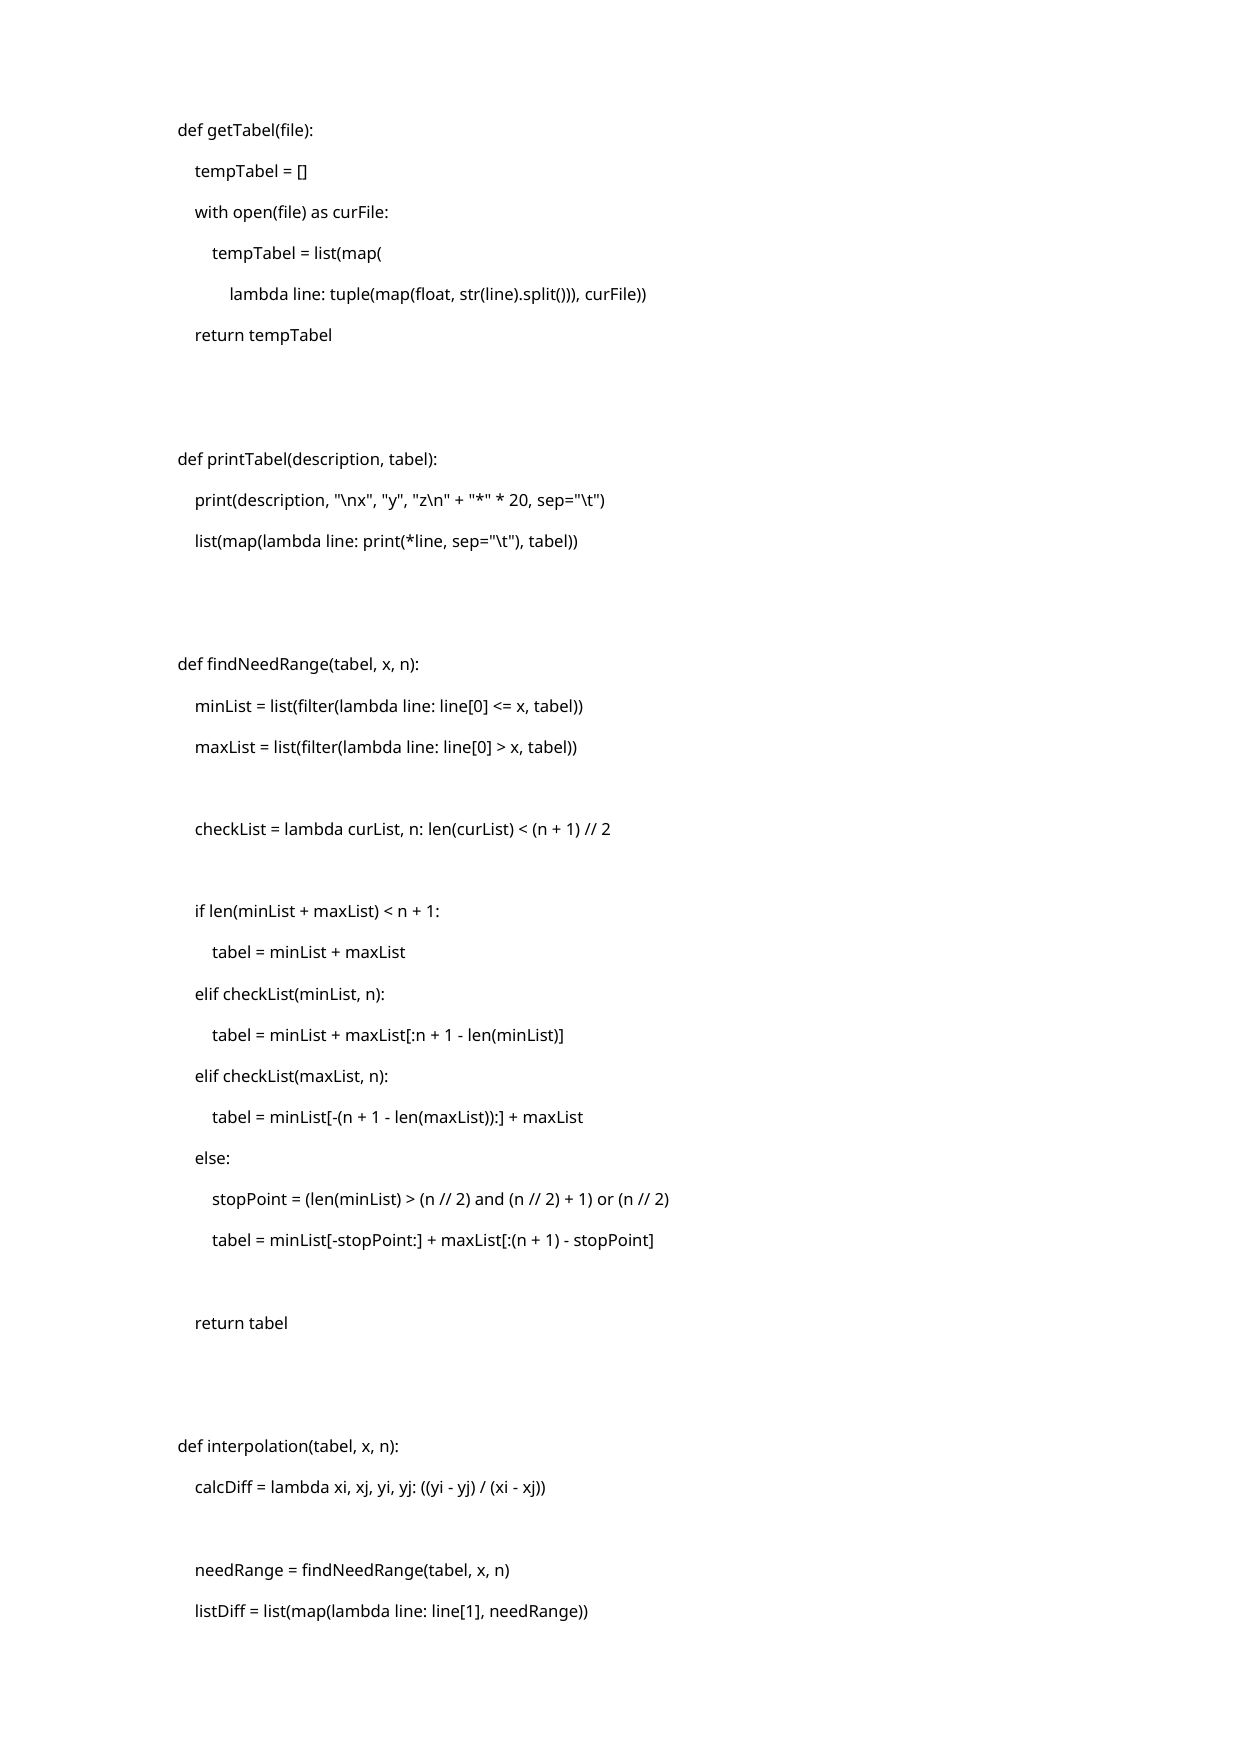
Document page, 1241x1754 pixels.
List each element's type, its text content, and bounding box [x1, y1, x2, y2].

text else: [177, 1147, 1152, 1169]
text tabel = minList + maxList [177, 941, 1152, 964]
text stopPoint = (len(minList) > (n // 2) and (n // 2) + 1) or (n // 2) [177, 1188, 1152, 1211]
text listDiff = list(map(lambda line: line[1], needRange)) [177, 1599, 1152, 1622]
text elif checkList(minList, n): [177, 982, 1152, 1005]
text def printTabel(description, tabel): [177, 447, 1152, 470]
text def findNeedRange(tabel, x, n): [177, 653, 1152, 676]
text tabel = minList + maxList[:n + 1 - len(minList)] [177, 1023, 1152, 1046]
text print(description, "\nx", "y", "z\n" + "*" * 20, sep="\t") [177, 488, 1152, 511]
text elif checkList(maxList, n): [177, 1064, 1152, 1087]
text list(map(lambda line: print(*line, sep="\t"), tabel)) [177, 529, 1152, 552]
text if len(minList + maxList) < n + 1: [177, 900, 1152, 923]
text calcDiff = lambda xi, xj, yi, yj: ((yi - yj) / (xi - xj)) [177, 1476, 1152, 1499]
text lambda line: tuple(map(float, str(line).split())), curFile)) [177, 283, 1152, 305]
text minList = list(filter(lambda line: line[0] <= x, tabel)) [177, 694, 1152, 717]
text maxList = list(filter(lambda line: line[0] > x, tabel)) [177, 735, 1152, 758]
text checkList = lambda curList, n: len(curList) < (n + 1) // 2 [177, 818, 1152, 840]
text def getTabel(file): [177, 118, 1152, 141]
text tempTabel = [] [177, 159, 1152, 182]
text needRange = findNeedRange(tabel, x, n) [177, 1558, 1152, 1581]
text return tempTabel [177, 324, 1152, 347]
text return tabel [177, 1311, 1152, 1334]
text tempTabel = list(map( [177, 242, 1152, 264]
text tabel = minList[-(n + 1 - len(maxList)):] + maxList [177, 1106, 1152, 1128]
text with open(file) as curFile: [177, 200, 1152, 223]
text def interpolation(tabel, x, n): [177, 1435, 1152, 1457]
text tabel = minList[-stopPoint:] + maxList[:(n + 1) - stopPoint] [177, 1229, 1152, 1252]
